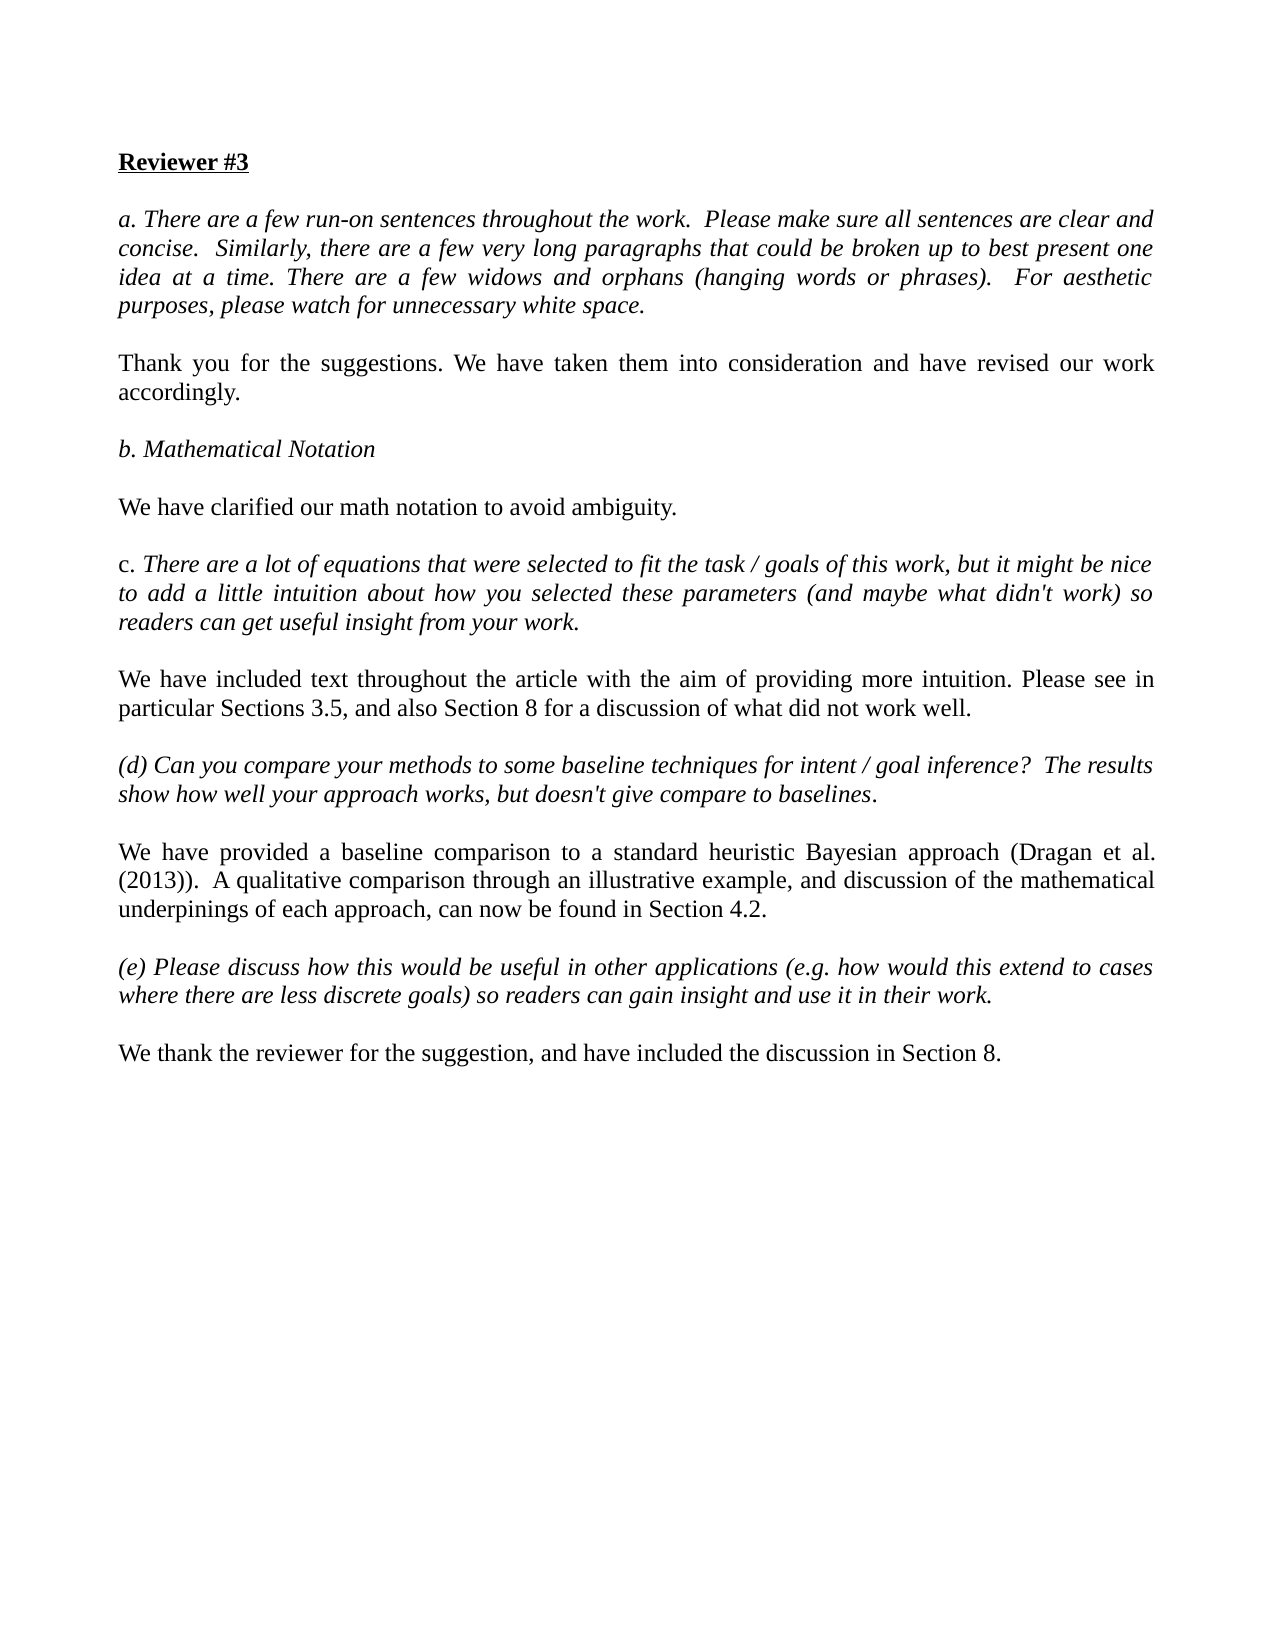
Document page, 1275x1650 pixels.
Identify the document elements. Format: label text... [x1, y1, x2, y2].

text a. There are a few run-on sentences throughout the work. Please make sure all sentences are clear and concise. Similarly, there are a few very long paragraphs that could be broken up to best present one idea at a time. There are a few widows and orphans (hanging words or phrases). For aesthetic purposes, please watch for unnecessary white space. [118, 204, 1157, 319]
text We have provided a baseline comparison to a standard heuristic Bayesian approach (Dragan et al. (2013)). A qualitative comparison through an illustrative example, and discussion of the mathematical underpinings of each approach, can now be found in Section 4.2. [118, 837, 1157, 923]
text We thank the reviewer for the suggestion, and have included the discussion in Section 8. [118, 1038, 1157, 1067]
text We have clarified our math notation to avoid ambiguity. [118, 492, 1157, 521]
text c. There are a lot of equations that were selected to fit the task / goals of this work, but it might be nice to add a little intuition about how you selected these parameters (and maybe what didn't work) so readers can get useful insight from your work. [118, 549, 1157, 636]
text b. Mathematical Notation [118, 434, 1157, 463]
text Thank you for the suggestions. We have taken them into consideration and have revised our work accordingly. [118, 348, 1157, 406]
text (d) Can you compare your methods to some baseline techniques for intent / goal inference? The results show how well your approach works, but doesn't give compare to baselines. [118, 751, 1157, 808]
text We have included text throughout the article with the aim of providing more intuition. Please see in particular Sections 3.5, and also Section 8 for a discussion of what did not work well. [118, 664, 1157, 722]
text (e) Please discuss how this would be useful in other applications (e.g. how would this extend to cases where there are less discrete goals) so readers can gain insight and use it in their work. [118, 952, 1157, 1009]
text Reviewer #3 [118, 147, 1157, 176]
